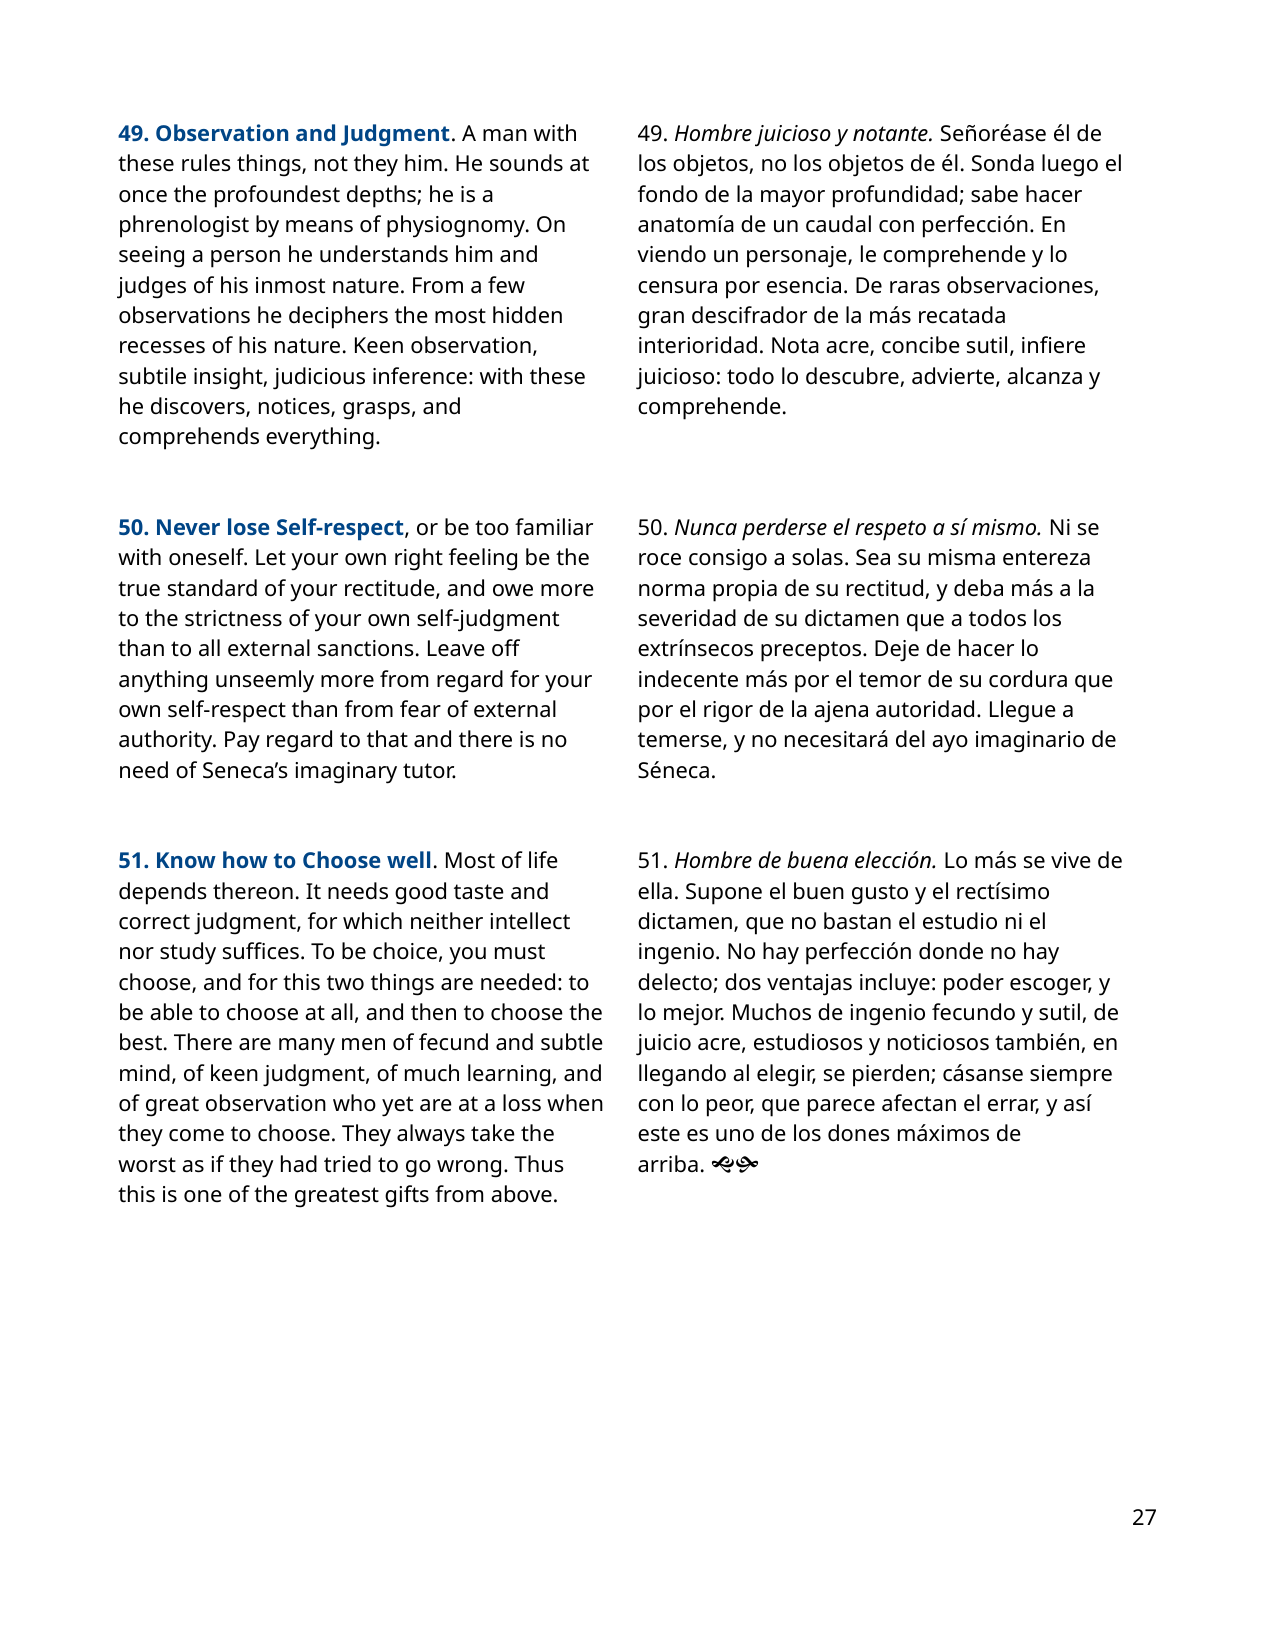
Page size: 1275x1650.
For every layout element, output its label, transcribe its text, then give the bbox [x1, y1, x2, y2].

table_cell 49. Observation and Judgment. A man with these rules things, not they him. He sounds at once the profoundest depths; he is a phrenologist by means of physiognomy. On seeing a person he understands him and judges of his inmost nature. From a few observations he deciphers the most hidden recesses of his nature. Keen observation, subtile insight, judicious inference: with these he discovers, notices, grasps, and comprehends everything. [118, 118, 637, 512]
table_cell 50. Never lose Self-respect, or be too familiar with oneself. Let your own right feeling be the true standard of your rectitude, and owe more to the strictness of your own self-judgment than to all external sanctions. Leave off anything unseemly more from regard for your own self-respect than from fear of external authority. Pay regard to that and there is no need of Seneca’s imaginary tutor. [118, 512, 637, 845]
table_cell 51. Hombre de buena elección. Lo más se vive de ella. Supone el buen gusto y el rectísimo dictamen, que no bastan el estudio ni el ingenio. No hay perfección donde no hay delecto; dos ventajas incluye: poder escoger, y lo mejor. Muchos de ingenio fecundo y sutil, de juicio acre, estudiosos y noticiosos también, en llegando al elegir, se pierden; cásanse siempre con lo peor, que parece afectan el errar, y así este es uno de los dones máximos de arriba. 🙝🙟 [638, 845, 1157, 1270]
table_cell 50. Nunca perderse el respeto a sí mismo. Ni se roce consigo a solas. Sea su misma entereza norma propia de su rectitud, y deba más a la severidad de su dictamen que a todos los extrínsecos preceptos. Deje de hacer lo indecente más por el temor de su cordura que por el rigor de la ajena autoridad. Llegue a temerse, y no necesitará del ayo imaginario de Séneca. [638, 512, 1157, 845]
table_cell 51. Know how to Choose well. Most of life depends thereon. It needs good taste and correct judgment, for which neither intellect nor study suffices. To be choice, you must choose, and for this two things are needed: to be able to choose at all, and then to choose the best. There are many men of fecund and subtle mind, of keen judgment, of much learning, and of great observation who yet are at a loss when they come to choose. They always take the worst as if they had tried to go wrong. Thus this is one of the greatest gifts from above. [118, 845, 637, 1270]
table_cell 49. Hombre juicioso y notante. Señoréase él de los objetos, no los objetos de él. Sonda luego el fondo de la mayor profundidad; sabe hacer anatomía de un caudal con perfección. En viendo un personaje, le comprehende y lo censura por esencia. De raras observaciones, gran descifrador de la más recatada interioridad. Nota acre, concibe sutil, infiere juicioso: todo lo descubre, advierte, alcanza y comprehende. [638, 118, 1157, 512]
